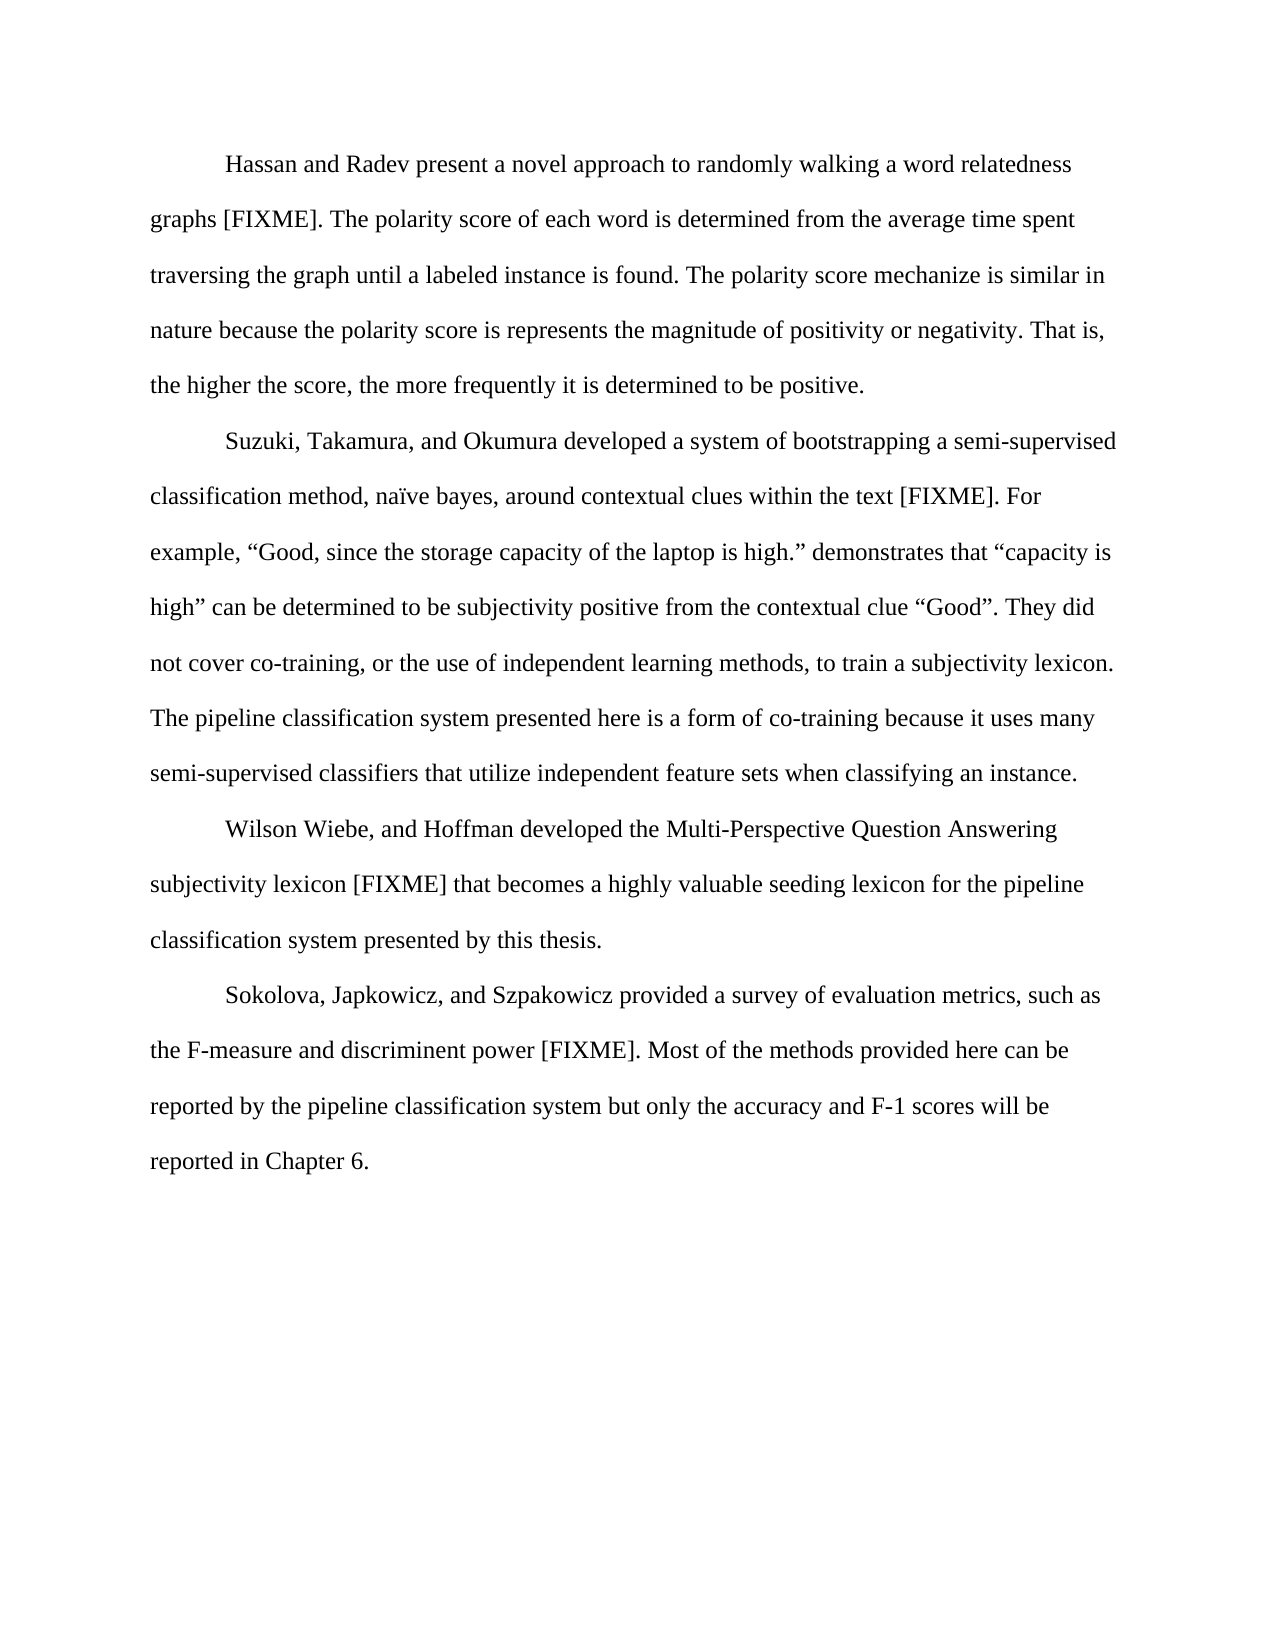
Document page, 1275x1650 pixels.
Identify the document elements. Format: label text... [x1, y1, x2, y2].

text Hassan and Radev present a novel approach to randomly walking a word relatedness graphs [FIXME]. The polarity score of each word is determined from the average time spent traversing the graph until a labeled instance is found. The polarity score mechanize is similar in nature because the polarity score is represents the magnitude of positivity or negativity. That is, the higher the score, the more frequently it is determined to be positive. [150, 150, 1125, 399]
text Suzuki, Takamura, and Okumura developed a system of bootstrapping a semi-supervised classification method, naïve bayes, around contextual clues within the text [FIXME]. For example, “Good, since the storage capacity of the laptop is high.” demonstrates that “capacity is high” can be determined to be subjectivity positive from the contextual clue “Good”. They did not cover co-training, or the use of independent learning methods, to train a subjectivity lexicon. The pipeline classification system presented here is a form of co-training because it uses many semi-supervised classifiers that utilize independent feature sets when classifying an instance. [150, 427, 1125, 787]
text Sokolova, Japkowicz, and Szpakowicz provided a survey of evaluation metrics, such as the F-measure and discriminent power [FIXME]. Most of the methods provided here can be reported by the pipeline classification system but only the accuracy and F-1 scores will be reported in Chapter 6. [150, 981, 1125, 1175]
text Wilson Wiebe, and Hoffman developed the Multi-Perspective Question Answering subjectivity lexicon [FIXME] that becomes a highly valuable seeding lexicon for the pipeline classification system presented by this thesis. [150, 815, 1125, 953]
